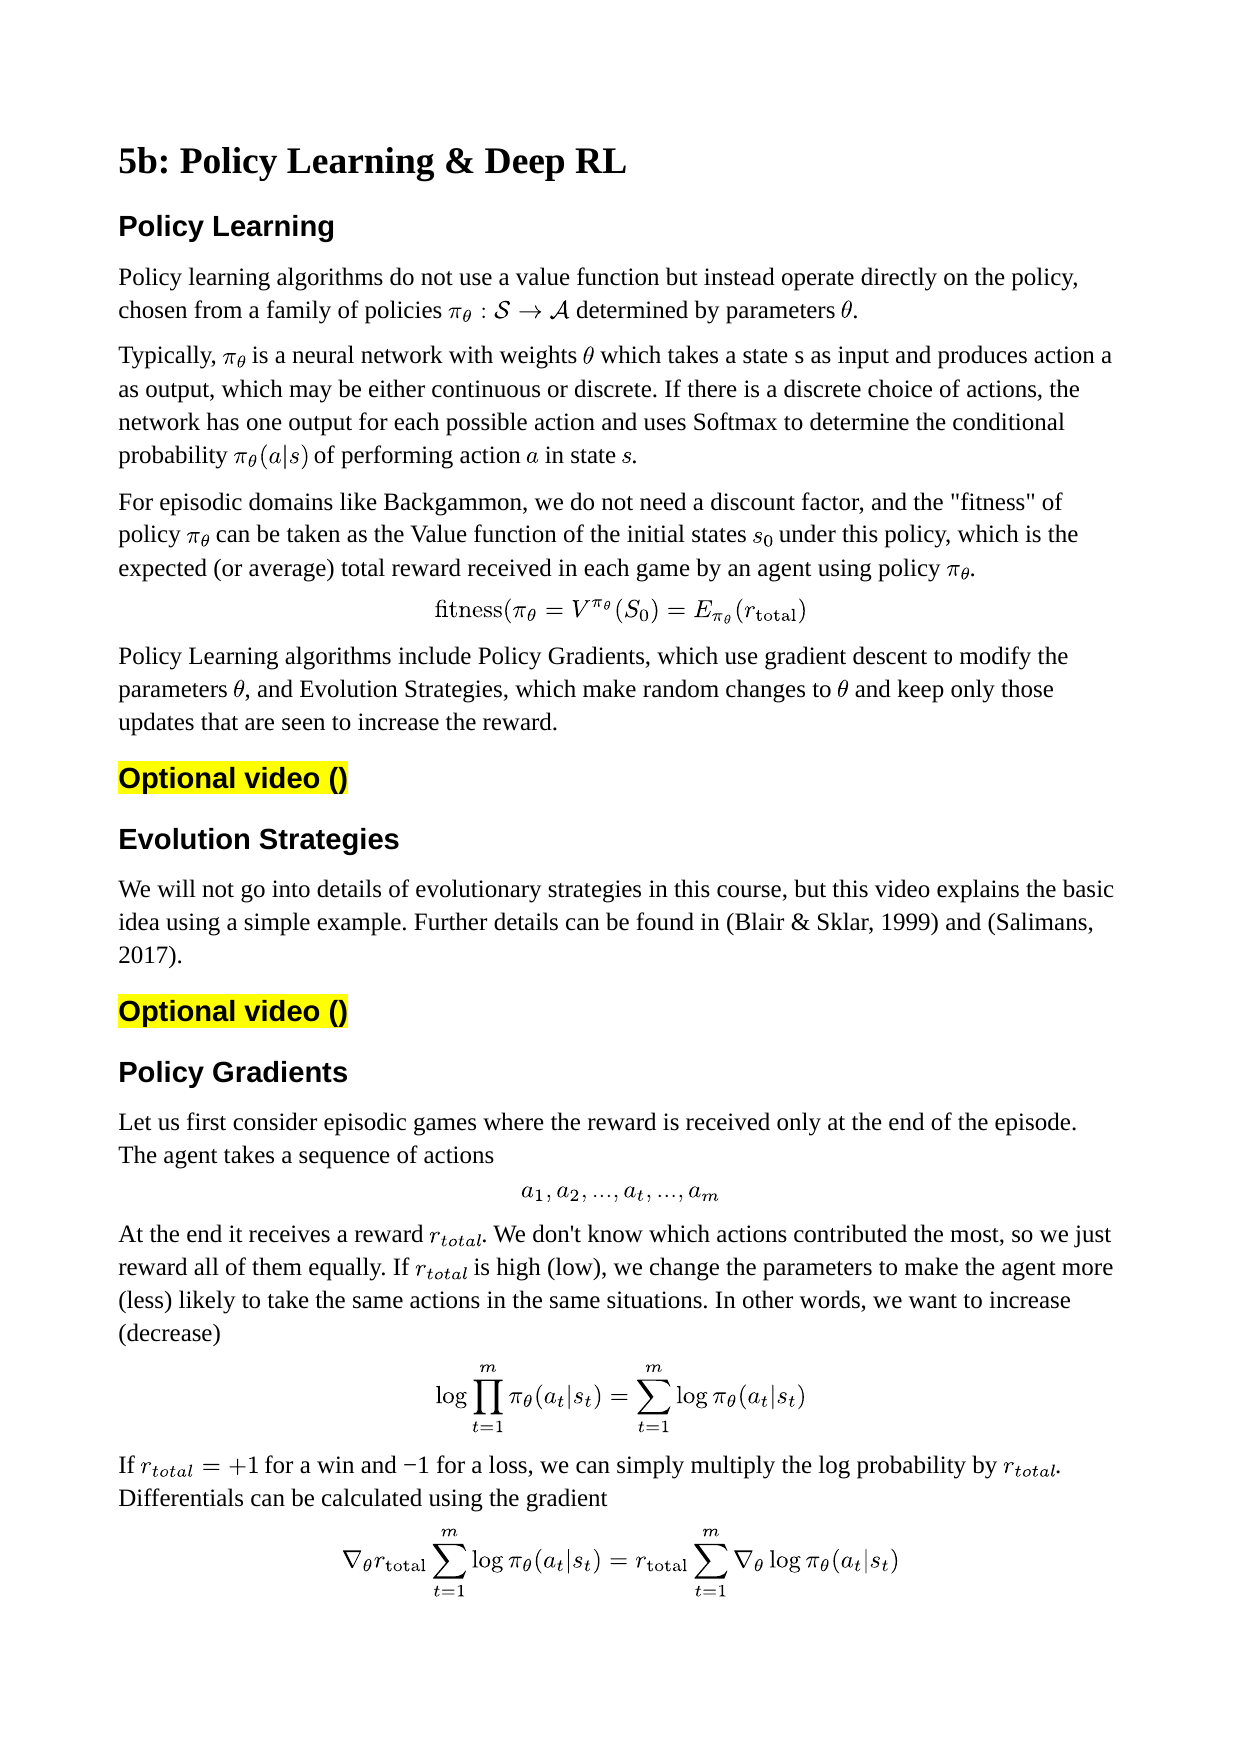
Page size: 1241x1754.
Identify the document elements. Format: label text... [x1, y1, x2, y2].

subtitle Evolution Strategies [118, 822, 1122, 855]
text If for a win and −1 for a loss, we can simply multiply the log probability by . Differentials can be calculated using the gradient [118, 1450, 1122, 1511]
text Let us first consider episodic games where the reward is received only at the end of the episode. The agent takes a sequence of actions [118, 1107, 1122, 1169]
text Policy Learning algorithms include Policy Gradients, which use gradient descent to modify the parameters , and Evolution Strategies, which make random changes to and keep only those updates that are seen to increase the reward. [118, 641, 1122, 736]
subtitle Policy Gradients [118, 1055, 1122, 1088]
subtitle 5b: Policy Learning & Deep RL [118, 139, 1122, 182]
text For episodic domains like Backgammon, we do not need a discount factor, and the "fitness" of policy can be taken as the Value function of the initial states under this policy, which is the expected (or average) total reward received in each game by an agent using policy . [118, 487, 1122, 581]
subtitle Optional video () [118, 994, 1122, 1028]
text We will not go into details of evolutionary strategies in this course, but this video explains the basic idea using a simple example. Further details can be found in (Blair & Sklar, 1999) and (Salimans, 2017). [118, 874, 1122, 969]
subtitle Optional video () [118, 761, 1122, 794]
text At the end it receives a reward . We don't know which actions contributed the most, so we just reward all of them equally. If is high (low), we change the parameters to make the agent more (less) likely to take the same actions in the same situations. In other words, we want to increase (decrease) [118, 1219, 1122, 1347]
text Policy learning algorithms do not use a value function but instead operate directly on the policy, chosen from a family of policies determined by parameters . [118, 262, 1122, 323]
text Typically, is a neural network with weights which takes a state s as input and produces action a as output, which may be either continuous or discrete. If there is a discrete choice of actions, the network has one output for each possible action and uses Softmax to determine the conditional probability of performing action in state . [118, 341, 1122, 469]
subtitle Policy Learning [118, 209, 1122, 243]
